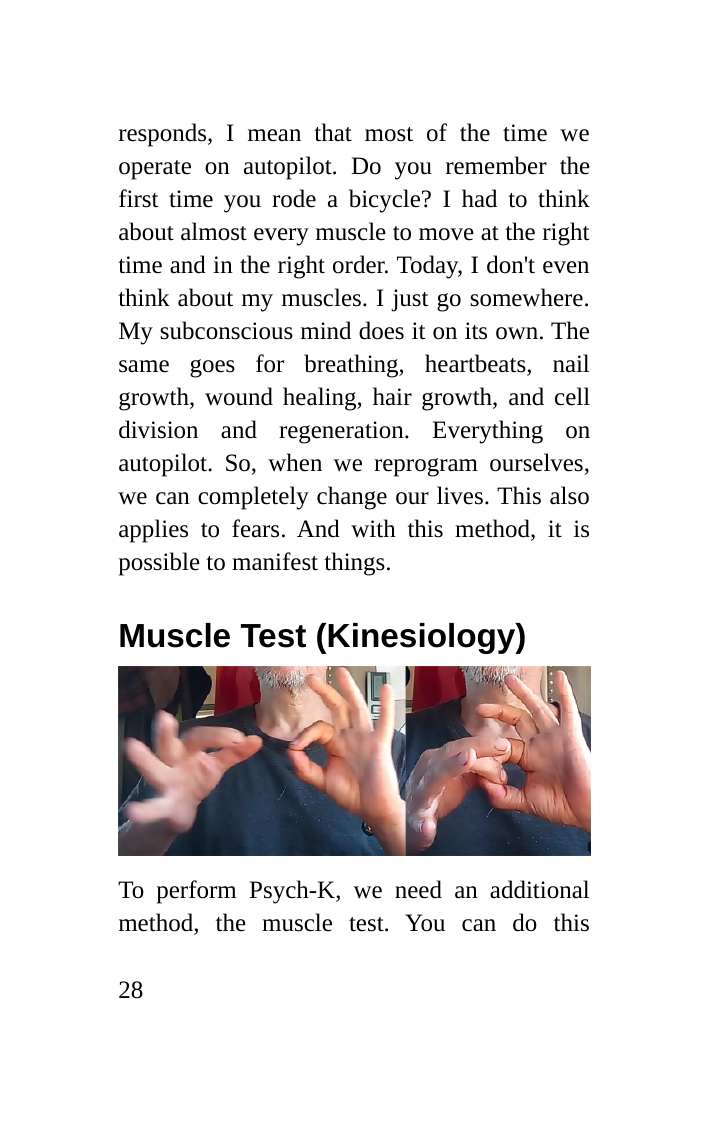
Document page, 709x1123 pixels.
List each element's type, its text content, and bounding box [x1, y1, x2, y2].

picture [118, 666, 591, 856]
text To perform Psych-K, we need an additional method, the muscle test. You can do this [118, 875, 591, 936]
text responds, I mean that most of the time we operate on autopilot. Do you remember the first time you rode a bicycle? I had to think about almost every muscle to move at the right time and in the right order. Today, I don't even think about my muscles. I just go somewhere. My subconscious mind does it on its own. The same goes for breathing, heartbeats, nail growth, wound healing, hair growth, and cell division and regeneration. Everything on autopilot. So, when we reprogram ourselves, we can completely change our lives. This also applies to fears. And with this method, it is possible to manifest things. [118, 118, 591, 576]
subtitle Muscle Test (Kinesiology) [118, 616, 591, 654]
